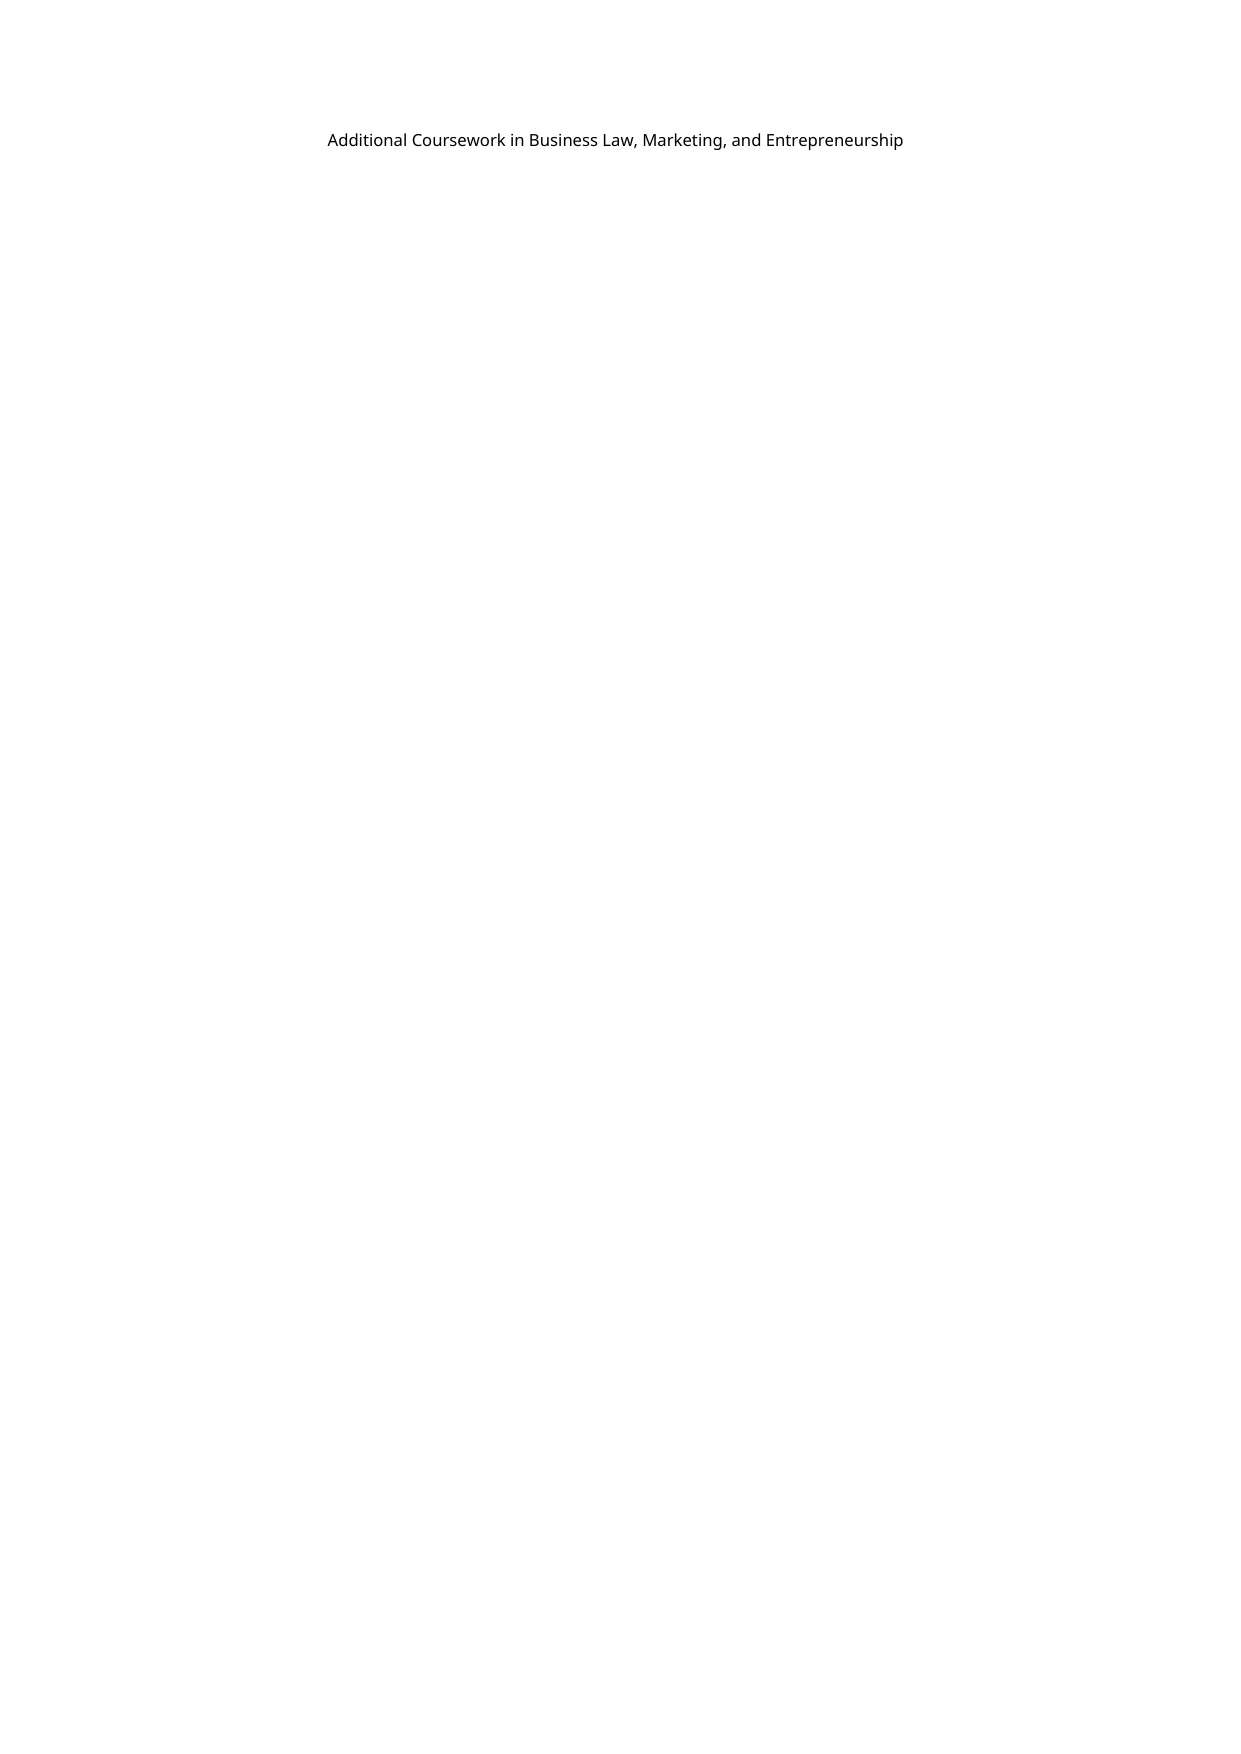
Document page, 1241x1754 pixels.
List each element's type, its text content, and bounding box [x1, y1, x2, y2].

text Additional Coursework in Business Law, Marketing, and Entrepreneurship [327, 129, 1127, 151]
